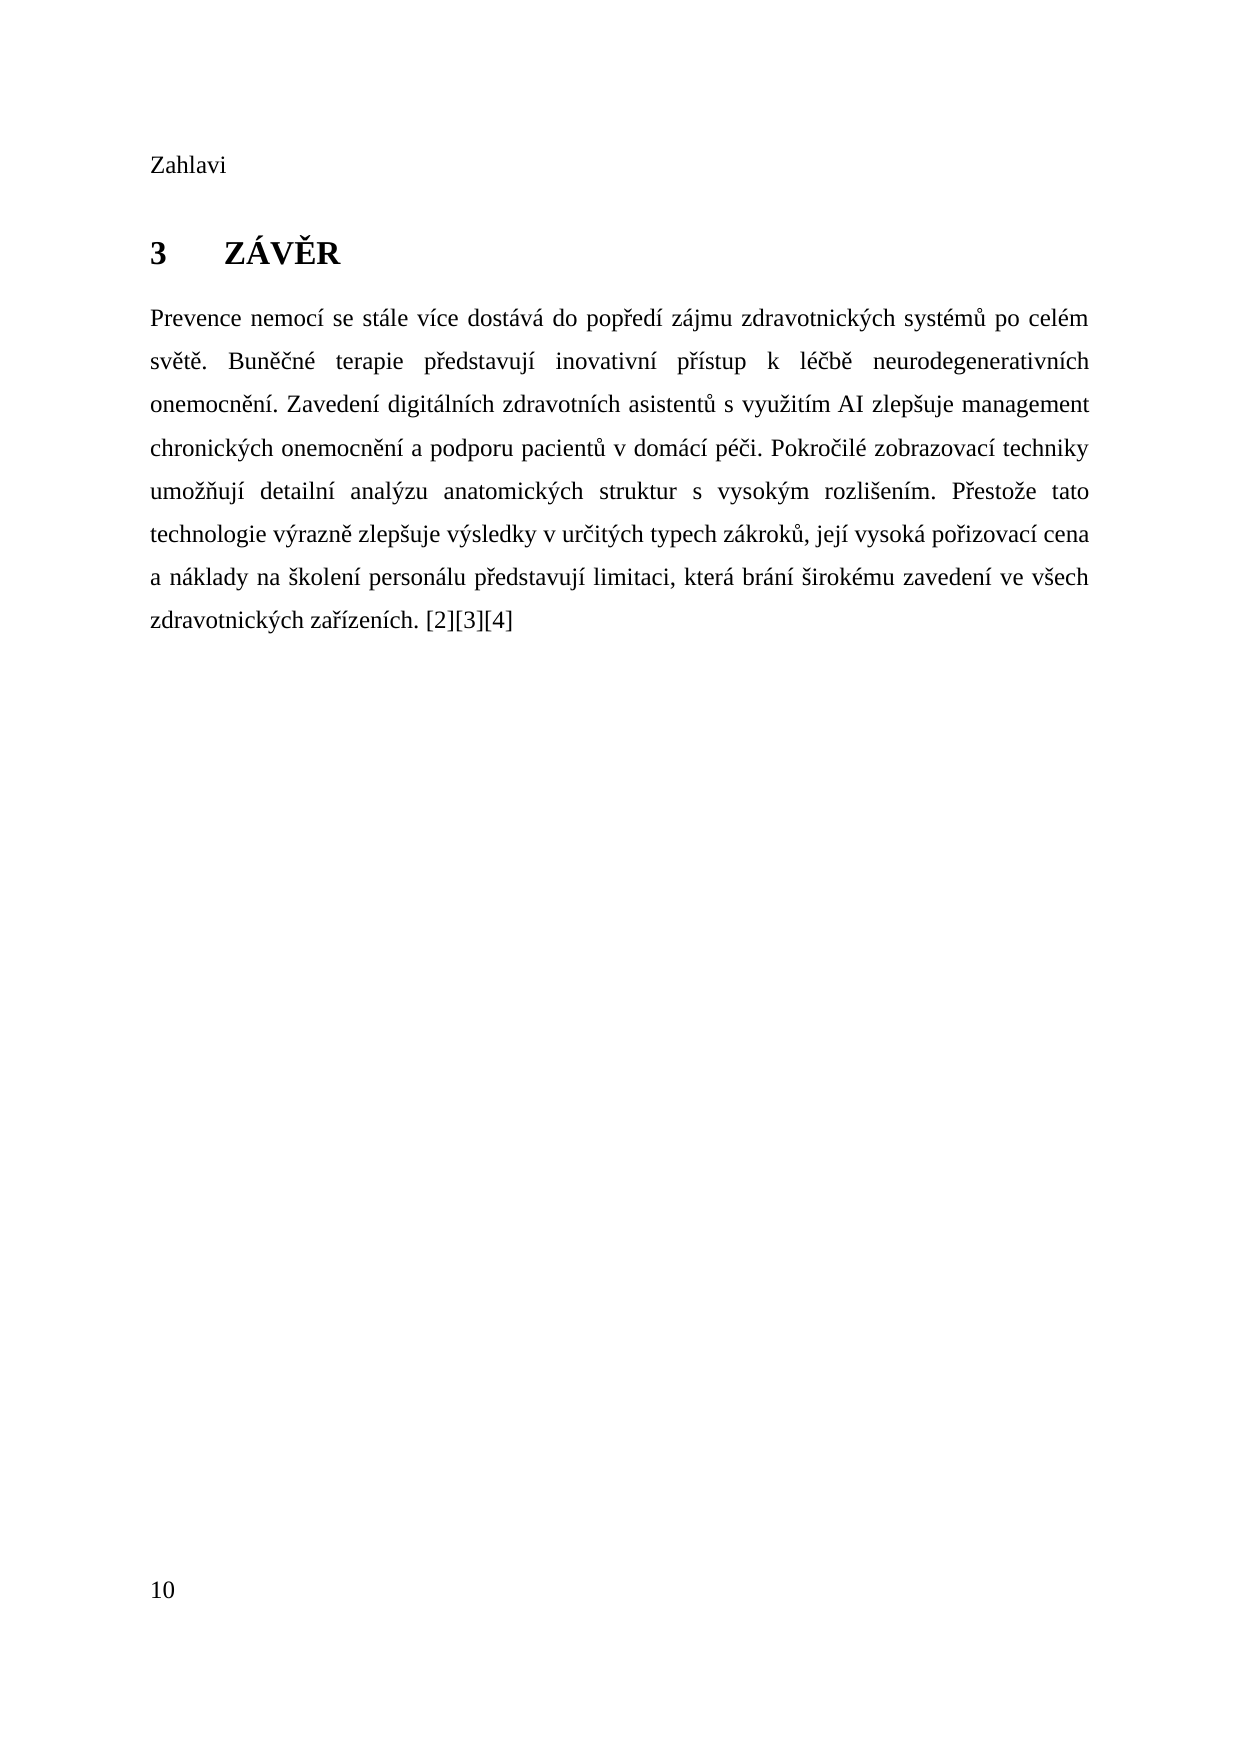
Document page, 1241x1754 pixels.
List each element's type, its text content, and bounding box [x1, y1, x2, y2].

text Prevence nemocí se stále více dostává do popředí zájmu zdravotnických systémů po celém světě. Buněčné terapie představují inovativní přístup k léčbě neurodegenerativních onemocnění. Zavedení digitálních zdravotních asistentů s využitím AI zlepšuje management chronických onemocnění a podporu pacientů v domácí péči. Pokročilé zobrazovací techniky umožňují detailní analýzu anatomických struktur s vysokým rozlišením. Přestože tato technologie výrazně zlepšuje výsledky v určitých typech zákroků, její vysoká pořizovací cena a náklady na školení personálu představují limitaci, která brání širokému zavedení ve všech zdravotnických zařízeních. [2][3][4] [150, 303, 1090, 634]
subtitle Závěr [150, 233, 1090, 272]
